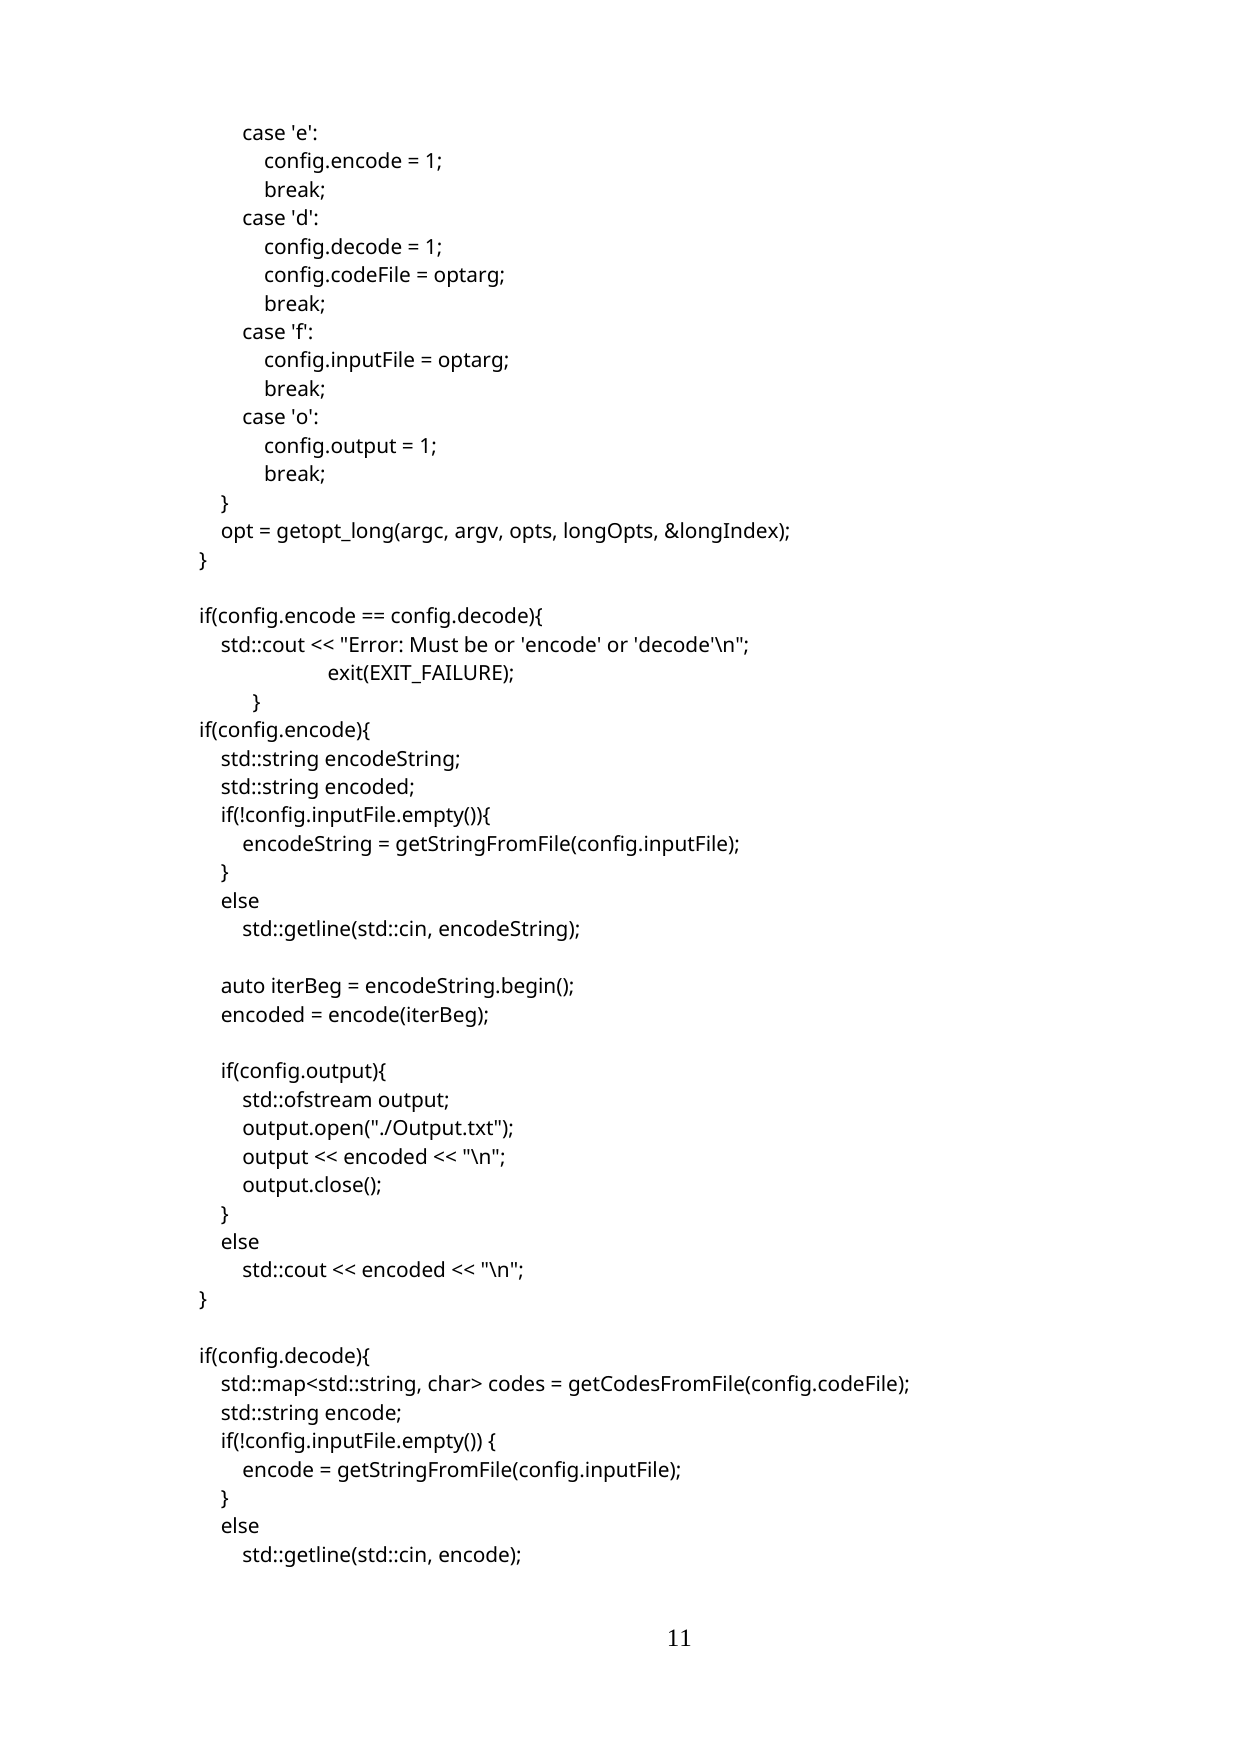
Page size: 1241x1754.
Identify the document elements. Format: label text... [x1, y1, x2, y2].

text output.close(); [177, 1170, 1181, 1199]
text std::cout << encoded << "\n"; [177, 1256, 1181, 1284]
text else [177, 1227, 1181, 1256]
text break; [177, 289, 1181, 317]
text auto iterBeg = encodeString.begin(); [177, 971, 1181, 1000]
text config.codeFile = optarg; [177, 260, 1181, 289]
text output.open("./Output.txt"); [177, 1113, 1181, 1142]
text } [177, 488, 1181, 516]
text } [177, 1284, 1181, 1312]
text config.decode = 1; [177, 232, 1181, 260]
text std::string encode; [177, 1398, 1181, 1426]
text output << encoded << "\n"; [177, 1142, 1181, 1170]
text if(config.encode == config.decode){ [177, 602, 1181, 630]
text } [177, 1483, 1181, 1512]
text std::cout << "Error: Must be or 'encode' or 'decode'\n"; [177, 630, 1181, 658]
text std::map<std::string, char> codes = getCodesFromFile(config.codeFile); [177, 1369, 1181, 1398]
text encodeString = getStringFromFile(config.inputFile); [177, 829, 1181, 857]
text if(config.encode){ [177, 715, 1181, 744]
text else [177, 1512, 1181, 1540]
text exit(EXIT_FAILURE); [177, 658, 1181, 687]
text if(!config.inputFile.empty()){ [177, 801, 1181, 829]
text std::getline(std::cin, encodeString); [177, 914, 1181, 943]
text std::getline(std::cin, encode); [177, 1540, 1181, 1568]
text } [177, 687, 1181, 715]
text case 'f': [177, 317, 1181, 346]
text encoded = encode(iterBeg); [177, 1000, 1181, 1028]
text std::ofstream output; [177, 1085, 1181, 1113]
text else [177, 886, 1181, 914]
text if(config.decode){ [177, 1341, 1181, 1369]
text } [177, 1199, 1181, 1227]
text break; [177, 459, 1181, 488]
text config.output = 1; [177, 431, 1181, 459]
text std::string encodeString; [177, 744, 1181, 772]
text case 'd': [177, 203, 1181, 232]
text } [177, 857, 1181, 886]
text if(config.output){ [177, 1057, 1181, 1085]
text config.encode = 1; [177, 147, 1181, 175]
text config.inputFile = optarg; [177, 346, 1181, 374]
text if(!config.inputFile.empty()) { [177, 1426, 1181, 1455]
text break; [177, 374, 1181, 402]
text } [177, 545, 1181, 573]
text encode = getStringFromFile(config.inputFile); [177, 1455, 1181, 1483]
text case 'e': [177, 118, 1181, 147]
text case 'o': [177, 402, 1181, 431]
text std::string encoded; [177, 772, 1181, 801]
text opt = getopt_long(argc, argv, opts, longOpts, &longIndex); [177, 516, 1181, 545]
text break; [177, 175, 1181, 203]
